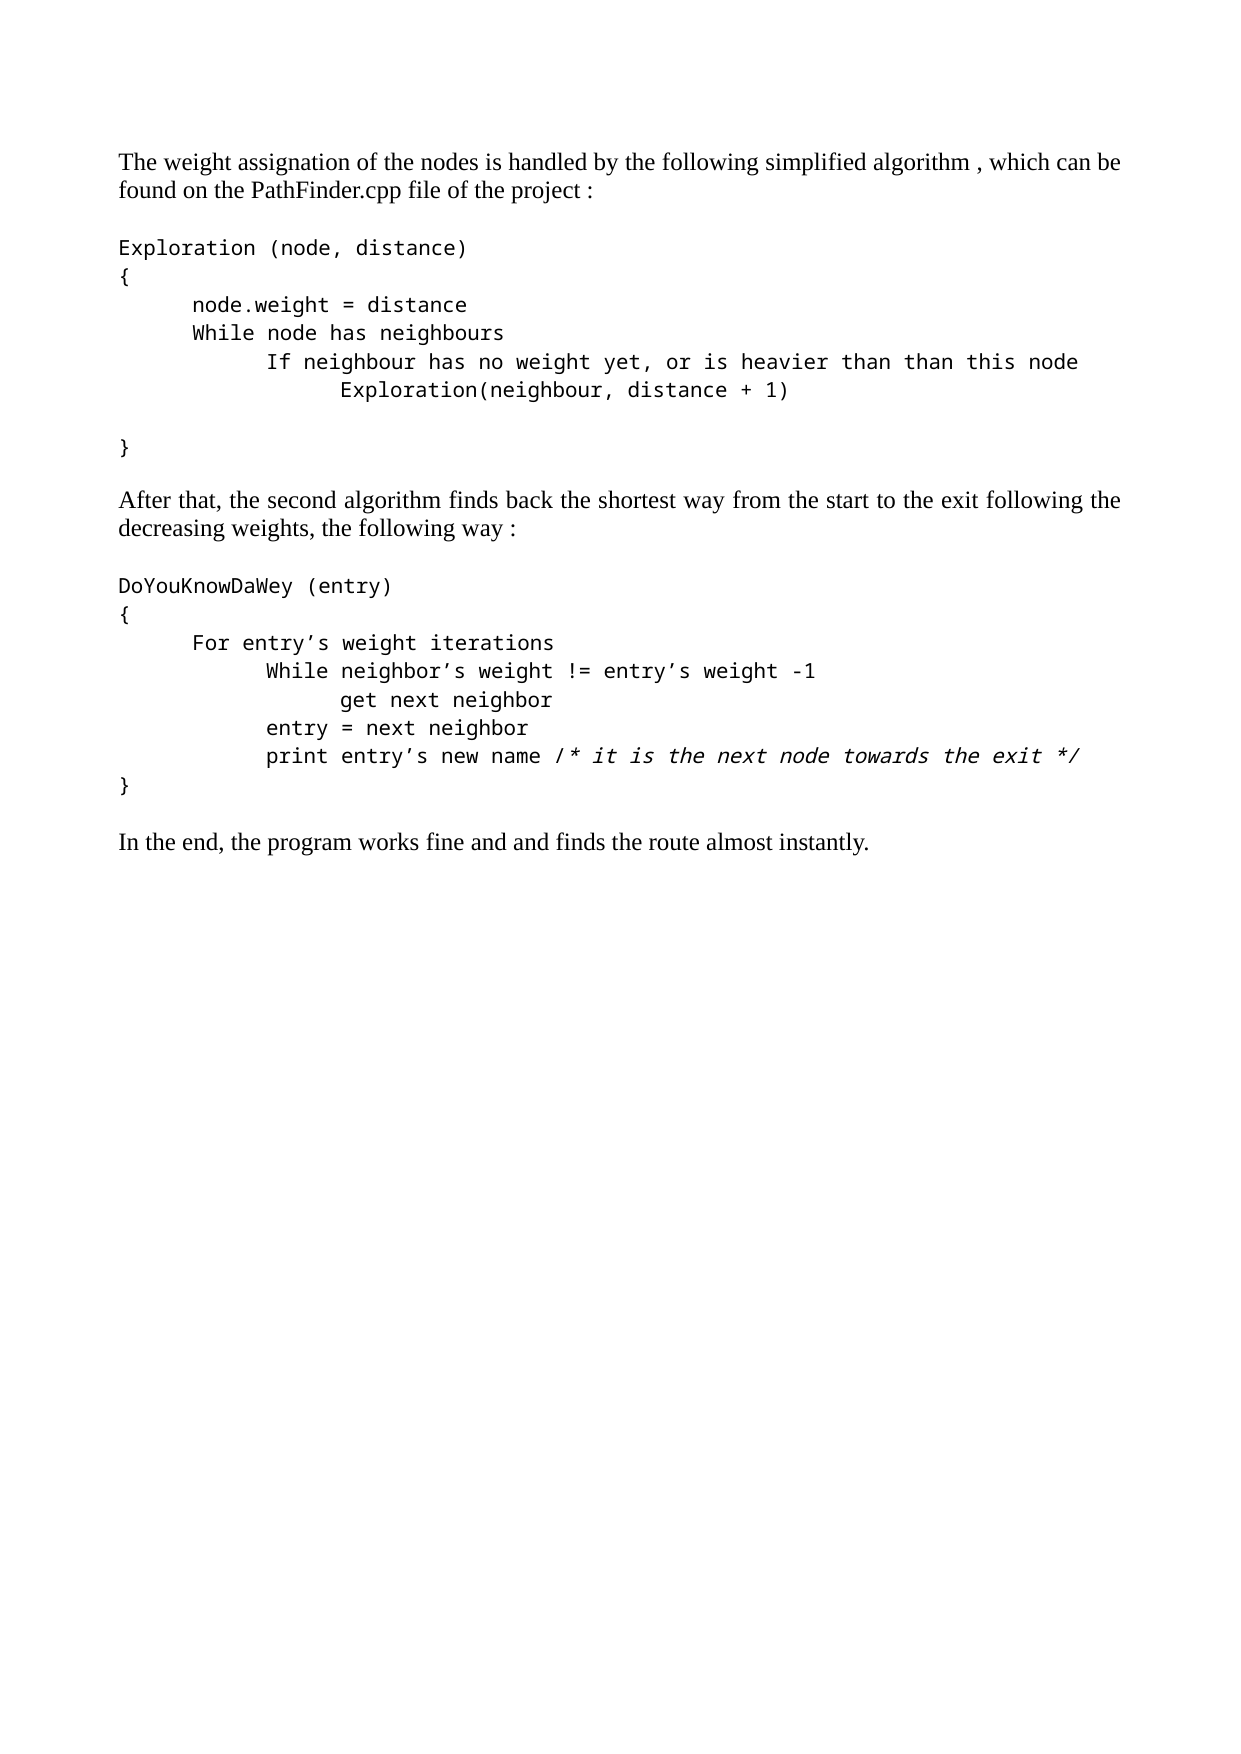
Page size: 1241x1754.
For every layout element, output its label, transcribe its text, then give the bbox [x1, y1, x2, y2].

text Exploration (node, distance) [118, 233, 1122, 262]
text While neighbor’s weight != entry’s weight -1 [118, 656, 1122, 685]
text In the end, the program works fine and and finds the route almost instantly. [118, 827, 1122, 856]
text Exploration(neighbour, distance + 1) [118, 375, 1122, 404]
text { [118, 599, 1122, 628]
text print entry’s new name /* it is the next node towards the exit */ [118, 742, 1122, 770]
text DoYouKnowDaWey (entry) [118, 571, 1122, 599]
text For entry’s weight iterations [118, 628, 1122, 656]
text } [118, 432, 1122, 461]
text node.weight = distance [118, 290, 1122, 318]
text If neighbour has no weight yet, or is heavier than than this node [118, 347, 1122, 375]
text After that, the second algorithm finds back the shortest way from the start to the exit following the decreasing weights, the following way : [118, 485, 1122, 542]
text { [118, 262, 1122, 290]
text } [118, 770, 1122, 798]
text While node has neighbours [118, 318, 1122, 347]
text entry = next neighbor [118, 713, 1122, 742]
text The weight assignation of the nodes is handled by the following simplified algorithm , which can be found on the PathFinder.cpp file of the project : [118, 147, 1122, 204]
text get next neighbor [118, 685, 1122, 713]
